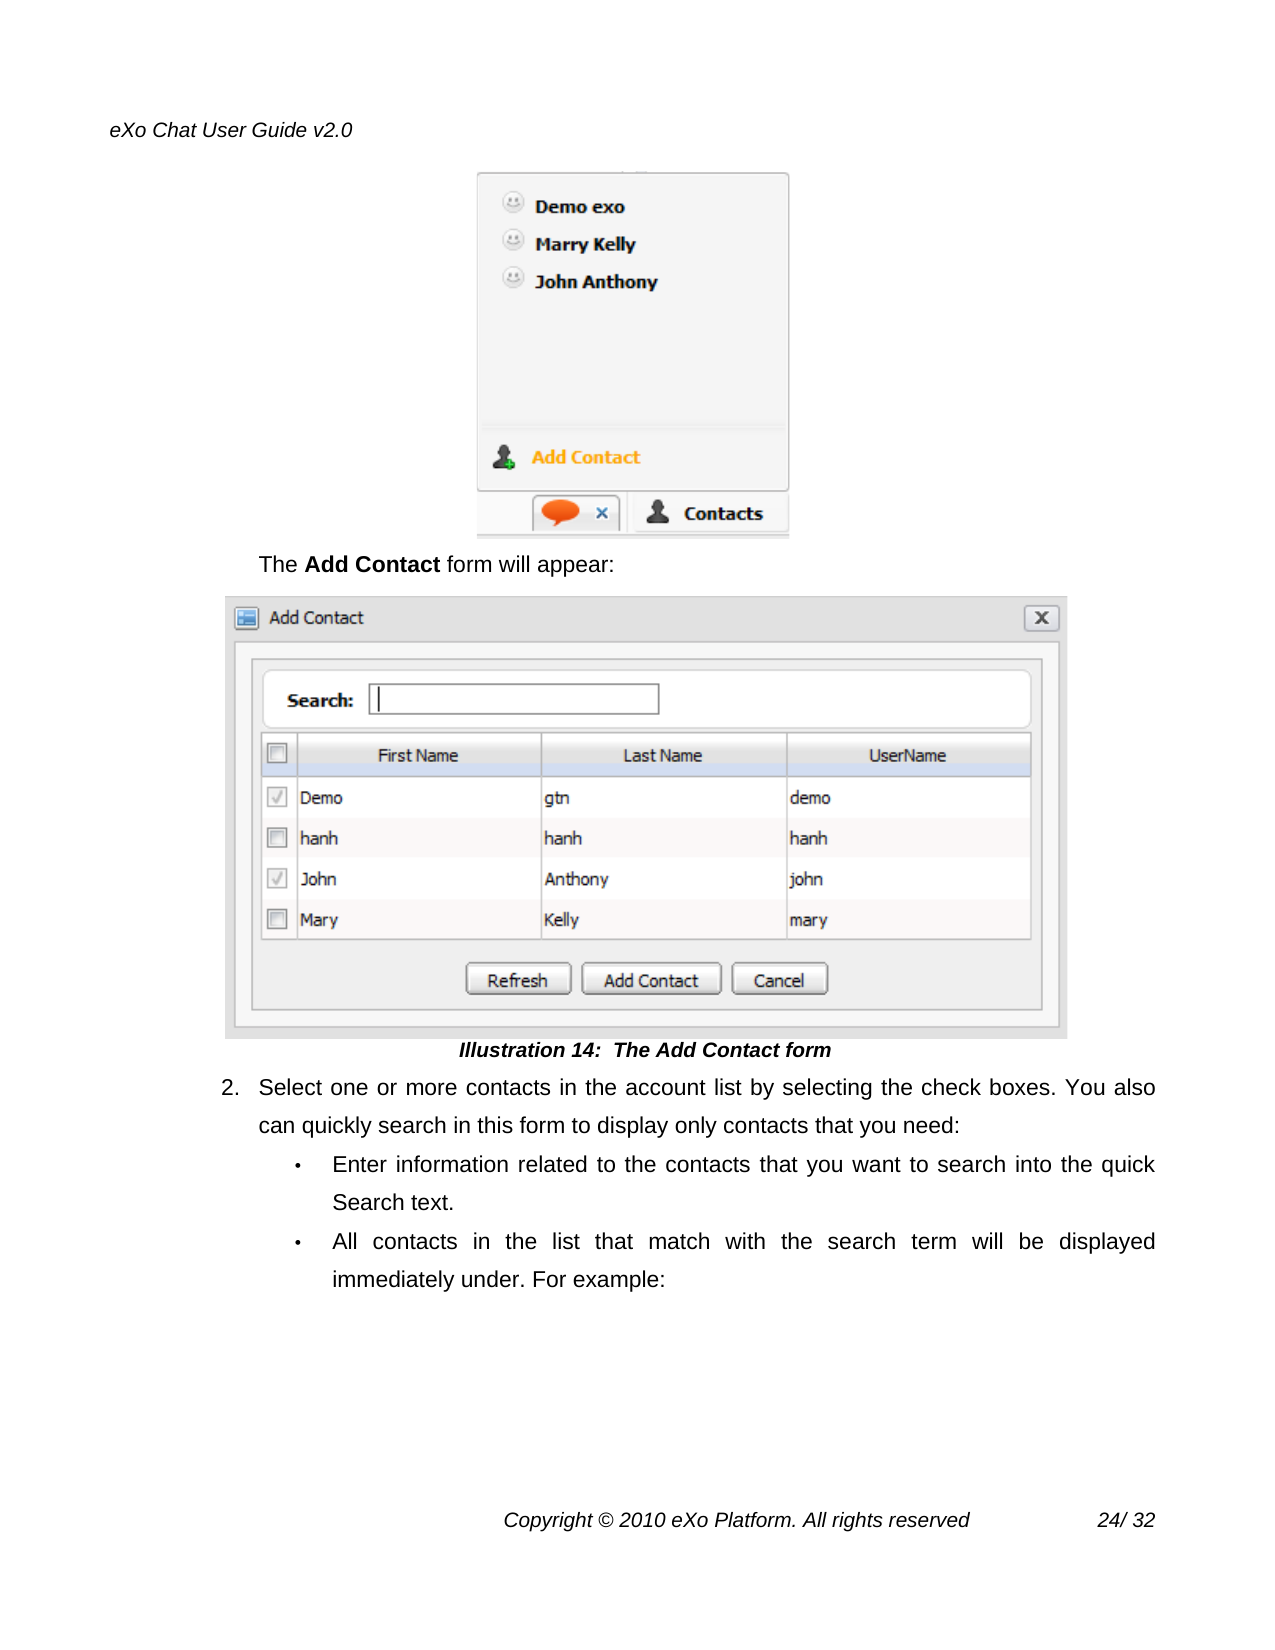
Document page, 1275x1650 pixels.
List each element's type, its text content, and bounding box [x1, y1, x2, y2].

list Illustration 14: The Add Contact form [216, 609, 1076, 1062]
picture [476, 171, 790, 539]
list The Add Contact form will appear: [221, 171, 1157, 577]
picture [225, 596, 1068, 1039]
list Enter information related to the contacts that you want to search into the quick Search text. [294, 1152, 1157, 1216]
list All contacts in the list that match with the search term will be displayed immediately under. For example: [294, 1228, 1157, 1293]
list Select one or more contacts in the account list by selecting the check boxes. You also can quickly search in this form to display only contacts that you need: [216, 590, 1157, 1139]
